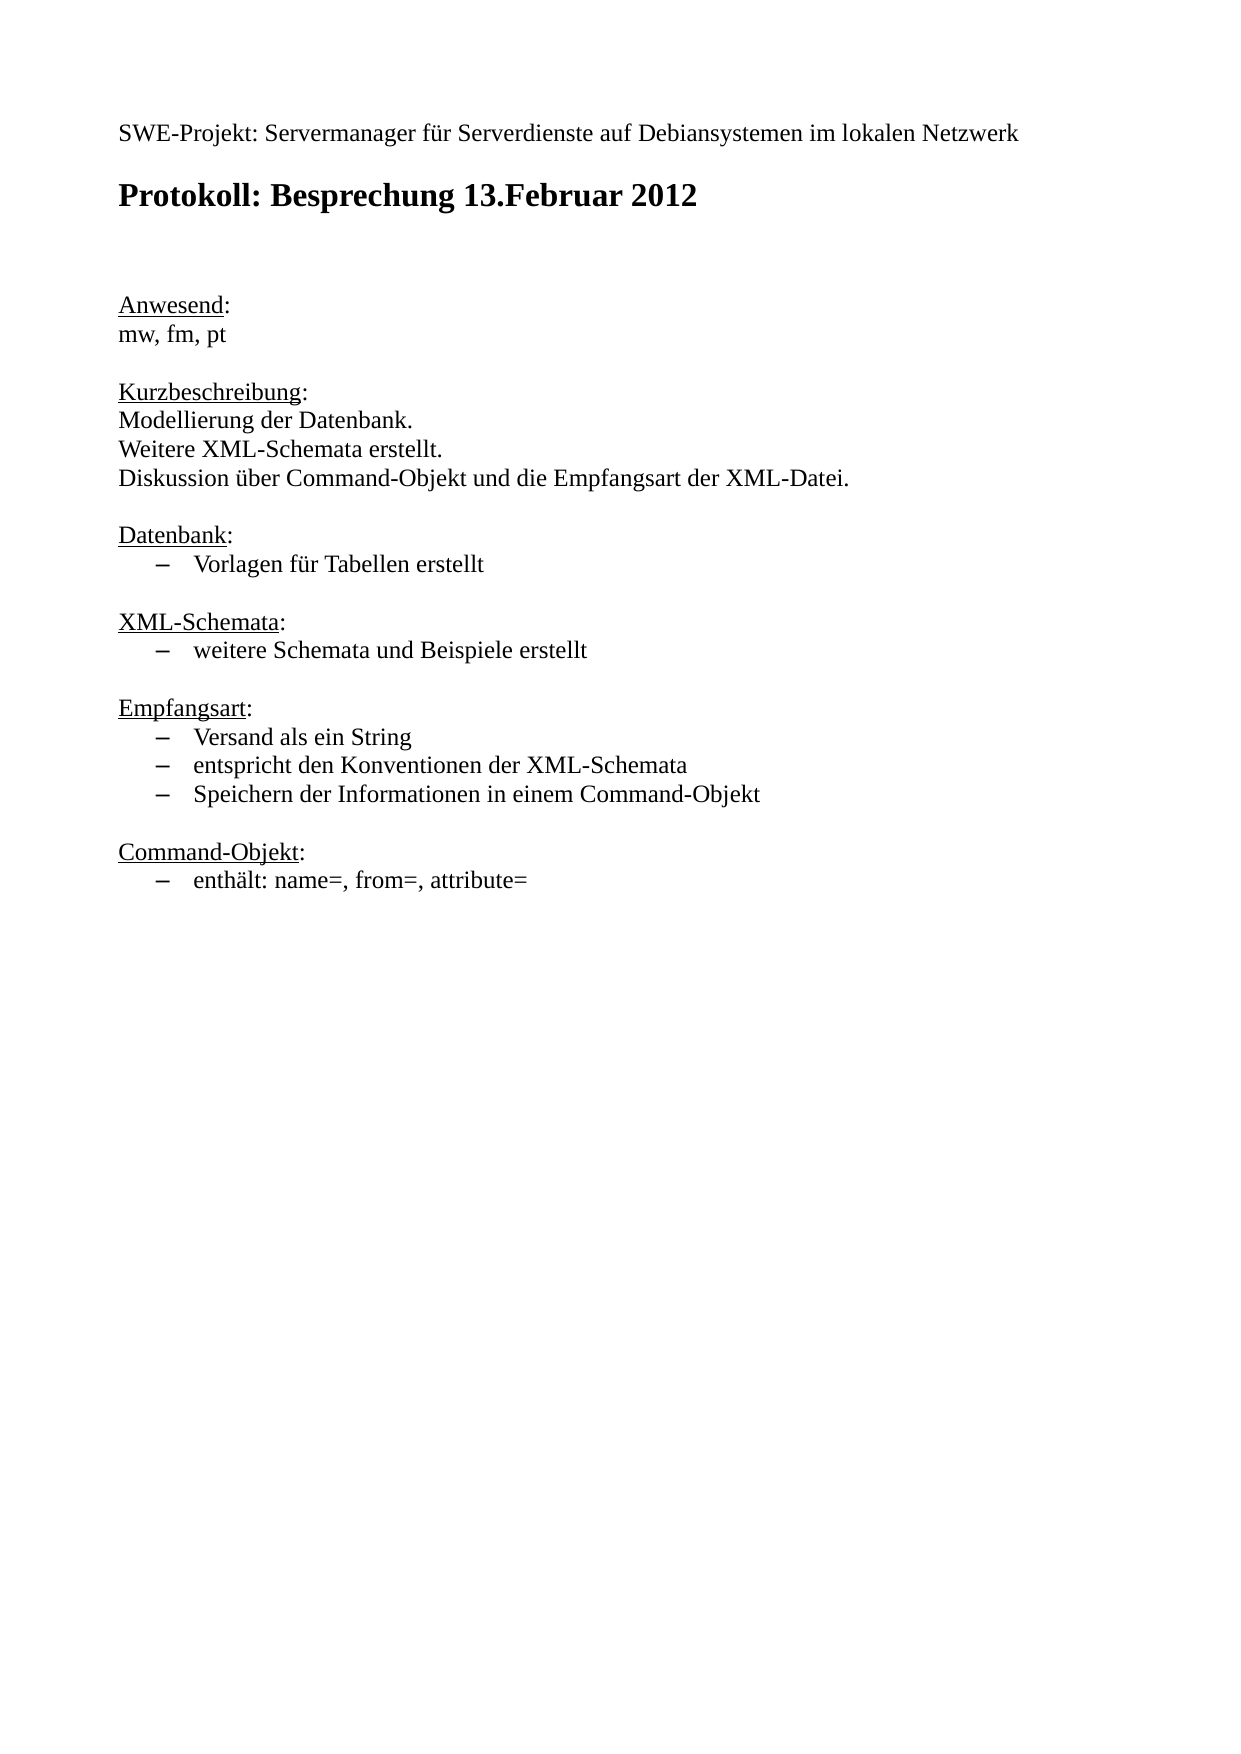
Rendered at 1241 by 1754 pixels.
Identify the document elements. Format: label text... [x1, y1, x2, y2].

list weitere Schemata und Beispiele erstellt [156, 636, 1122, 664]
text Diskussion über Command-Objekt und die Empfangsart der XML-Datei. [118, 463, 1122, 492]
text XML-Schemata: [118, 607, 1122, 636]
list Versand als ein String [156, 722, 1122, 751]
list Vorlagen für Tabellen erstellt [156, 549, 1122, 578]
text Anwesend: [118, 291, 1122, 319]
text SWE-Projekt: Servermanager für Serverdienste auf Debiansystemen im lokalen Netzwerk [118, 118, 1122, 147]
list enthält: name=, from=, attribute= [156, 866, 1122, 894]
text mw, fm, pt [118, 319, 1122, 348]
list entspricht den Konventionen der XML-Schemata [156, 751, 1122, 779]
text Command-Objekt: [118, 837, 1122, 866]
text Weitere XML-Schemata erstellt. [118, 434, 1122, 463]
text Protokoll: Besprechung 13.Februar 2012 [118, 176, 1122, 214]
list Speichern der Informationen in einem Command-Objekt [156, 779, 1122, 808]
text Kurzbeschreibung: [118, 377, 1122, 406]
text Datenbank: [118, 521, 1122, 549]
text Modellierung der Datenbank. [118, 406, 1122, 434]
text Empfangsart: [118, 693, 1122, 722]
